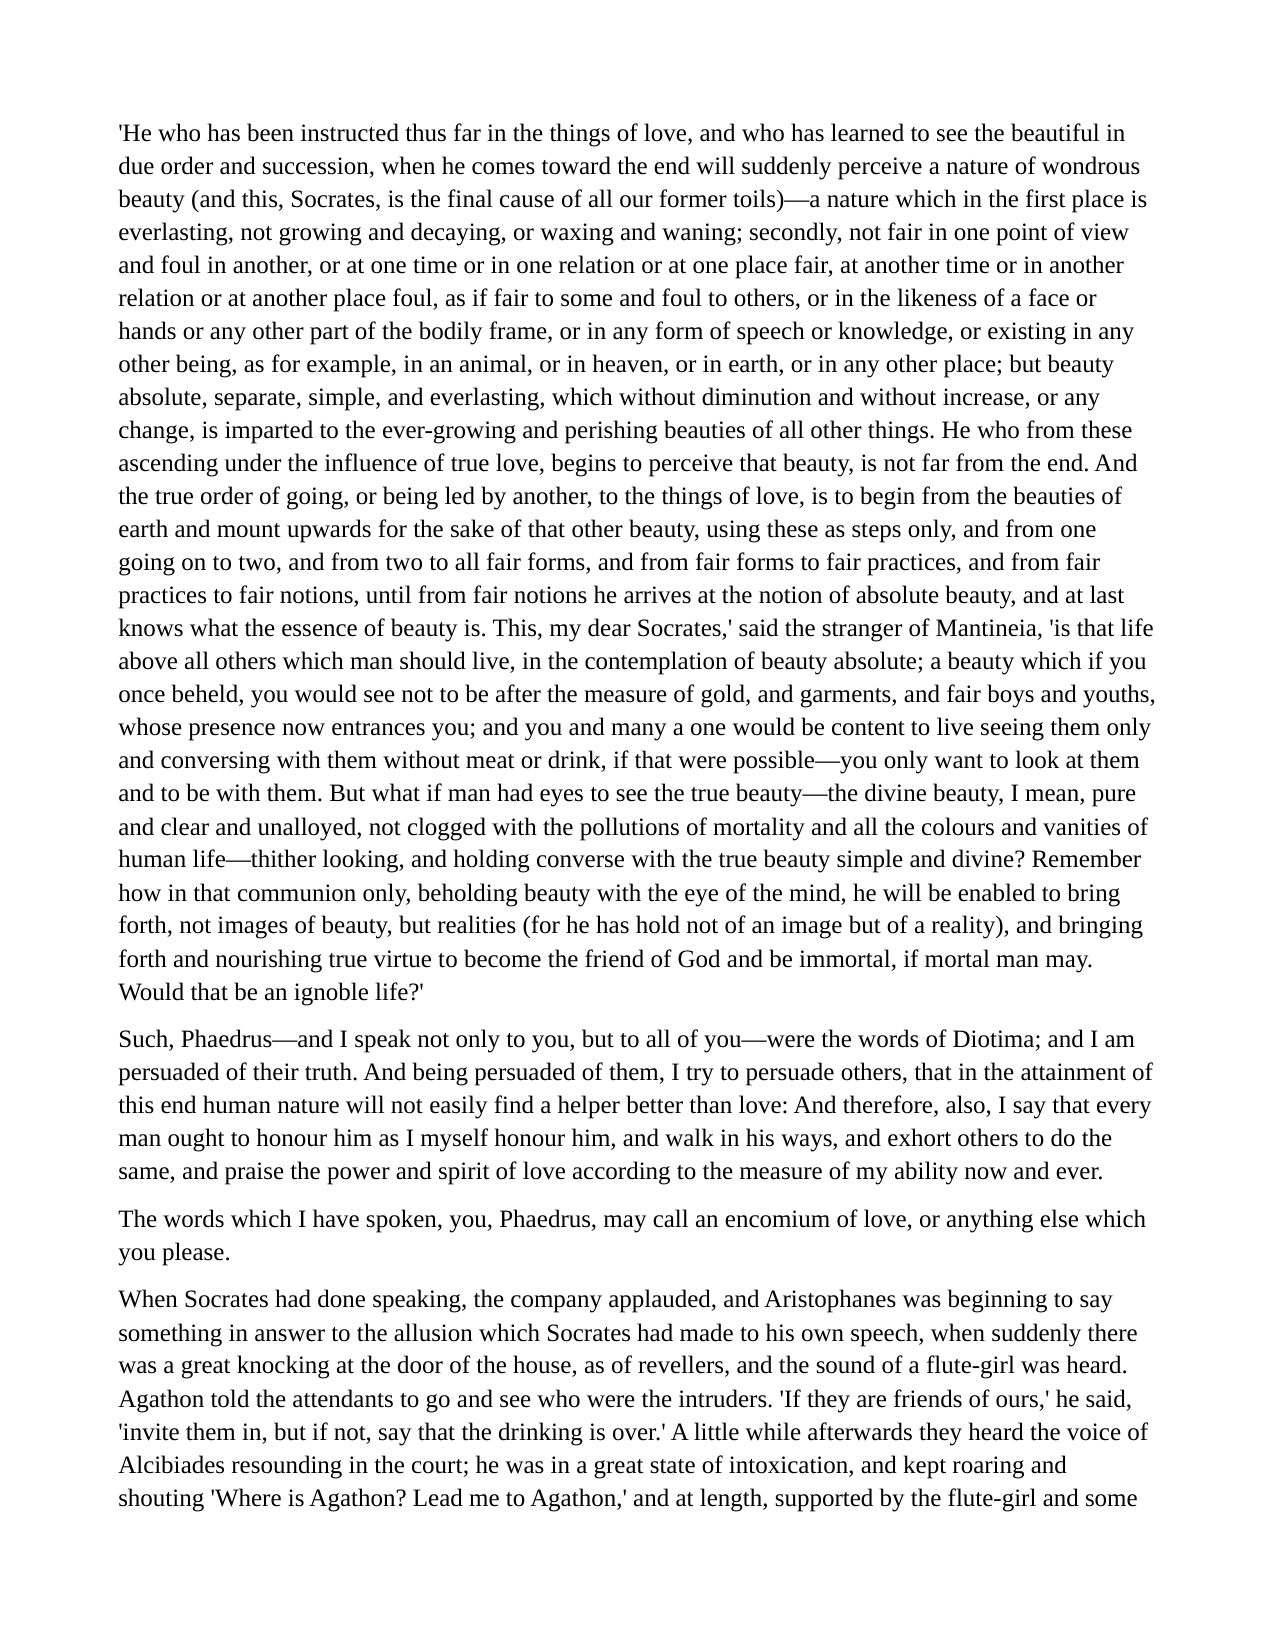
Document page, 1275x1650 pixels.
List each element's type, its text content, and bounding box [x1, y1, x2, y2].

text Such, Phaedrus—and I speak not only to you, but to all of you—were the words of Diotima; and I am persuaded of their truth. And being persuaded of them, I try to persuade others, that in the attainment of this end human nature will not easily find a helper better than love: And therefore, also, I say that every man ought to honour him as I myself honour him, and walk in his ways, and exhort others to do the same, and praise the power and spirit of love according to the measure of my ability now and ever. [118, 1024, 1157, 1185]
text The words which I have spoken, you, Phaedrus, may call an encomium of love, or anything else which you please. [118, 1204, 1157, 1266]
text 'He who has been instructed thus far in the things of love, and who has learned to see the beautiful in due order and succession, when he comes toward the end will suddenly perceive a nature of wondrous beauty (and this, Socrates, is the final cause of all our former toils)—a nature which in the first place is everlasting, not growing and decaying, or waxing and waning; secondly, not fair in one point of view and foul in another, or at one time or in one relation or at one place fair, at another time or in another relation or at another place foul, as if fair to some and foul to others, or in the likeness of a face or hands or any other part of the bodily frame, or in any form of speech or knowledge, or existing in any other being, as for example, in an animal, or in heaven, or in earth, or in any other place; but beauty absolute, separate, simple, and everlasting, which without diminution and without increase, or any change, is imparted to the ever-growing and perishing beauties of all other things. He who from these ascending under the influence of true love, begins to perceive that beauty, is not far from the end. And the true order of going, or being led by another, to the things of love, is to begin from the beauties of earth and mount upwards for the sake of that other beauty, using these as steps only, and from one going on to two, and from two to all fair forms, and from fair forms to fair practices, and from fair practices to fair notions, until from fair notions he arrives at the notion of absolute beauty, and at last knows what the essence of beauty is. This, my dear Socrates,' said the stranger of Mantineia, 'is that life above all others which man should live, in the contemplation of beauty absolute; a beauty which if you once beheld, you would see not to be after the measure of gold, and garments, and fair boys and youths, whose presence now entrances you; and you and many a one would be content to live seeing them only and conversing with them without meat or drink, if that were possible—you only want to look at them and to be with them. But what if man had eyes to see the true beauty—the divine beauty, I mean, pure and clear and unalloyed, not clogged with the pollutions of mortality and all the colours and vanities of human life—thither looking, and holding converse with the true beauty simple and divine? Remember how in that communion only, beholding beauty with the eye of the mind, he will be enabled to bring forth, not images of beauty, but realities (for he has hold not of an image but of a reality), and bringing forth and nourishing true virtue to become the friend of God and be immortal, if mortal man may. Would that be an ignoble life?' [118, 118, 1157, 1005]
text When Socrates had done speaking, the company applauded, and Aristophanes was beginning to say something in answer to the allusion which Socrates had made to his own speech, when suddenly there was a great knocking at the door of the house, as of revellers, and the sound of a flute-girl was heard. Agathon told the attendants to go and see who were the intruders. 'If they are friends of ours,' he said, 'invite them in, but if not, say that the drinking is over.' A little while afterwards they heard the voice of Alcibiades resounding in the court; he was in a great state of intoxication, and kept roaring and shouting 'Where is Agathon? Lead me to Agathon,' and at length, supported by the flute-girl and some [118, 1284, 1157, 1511]
